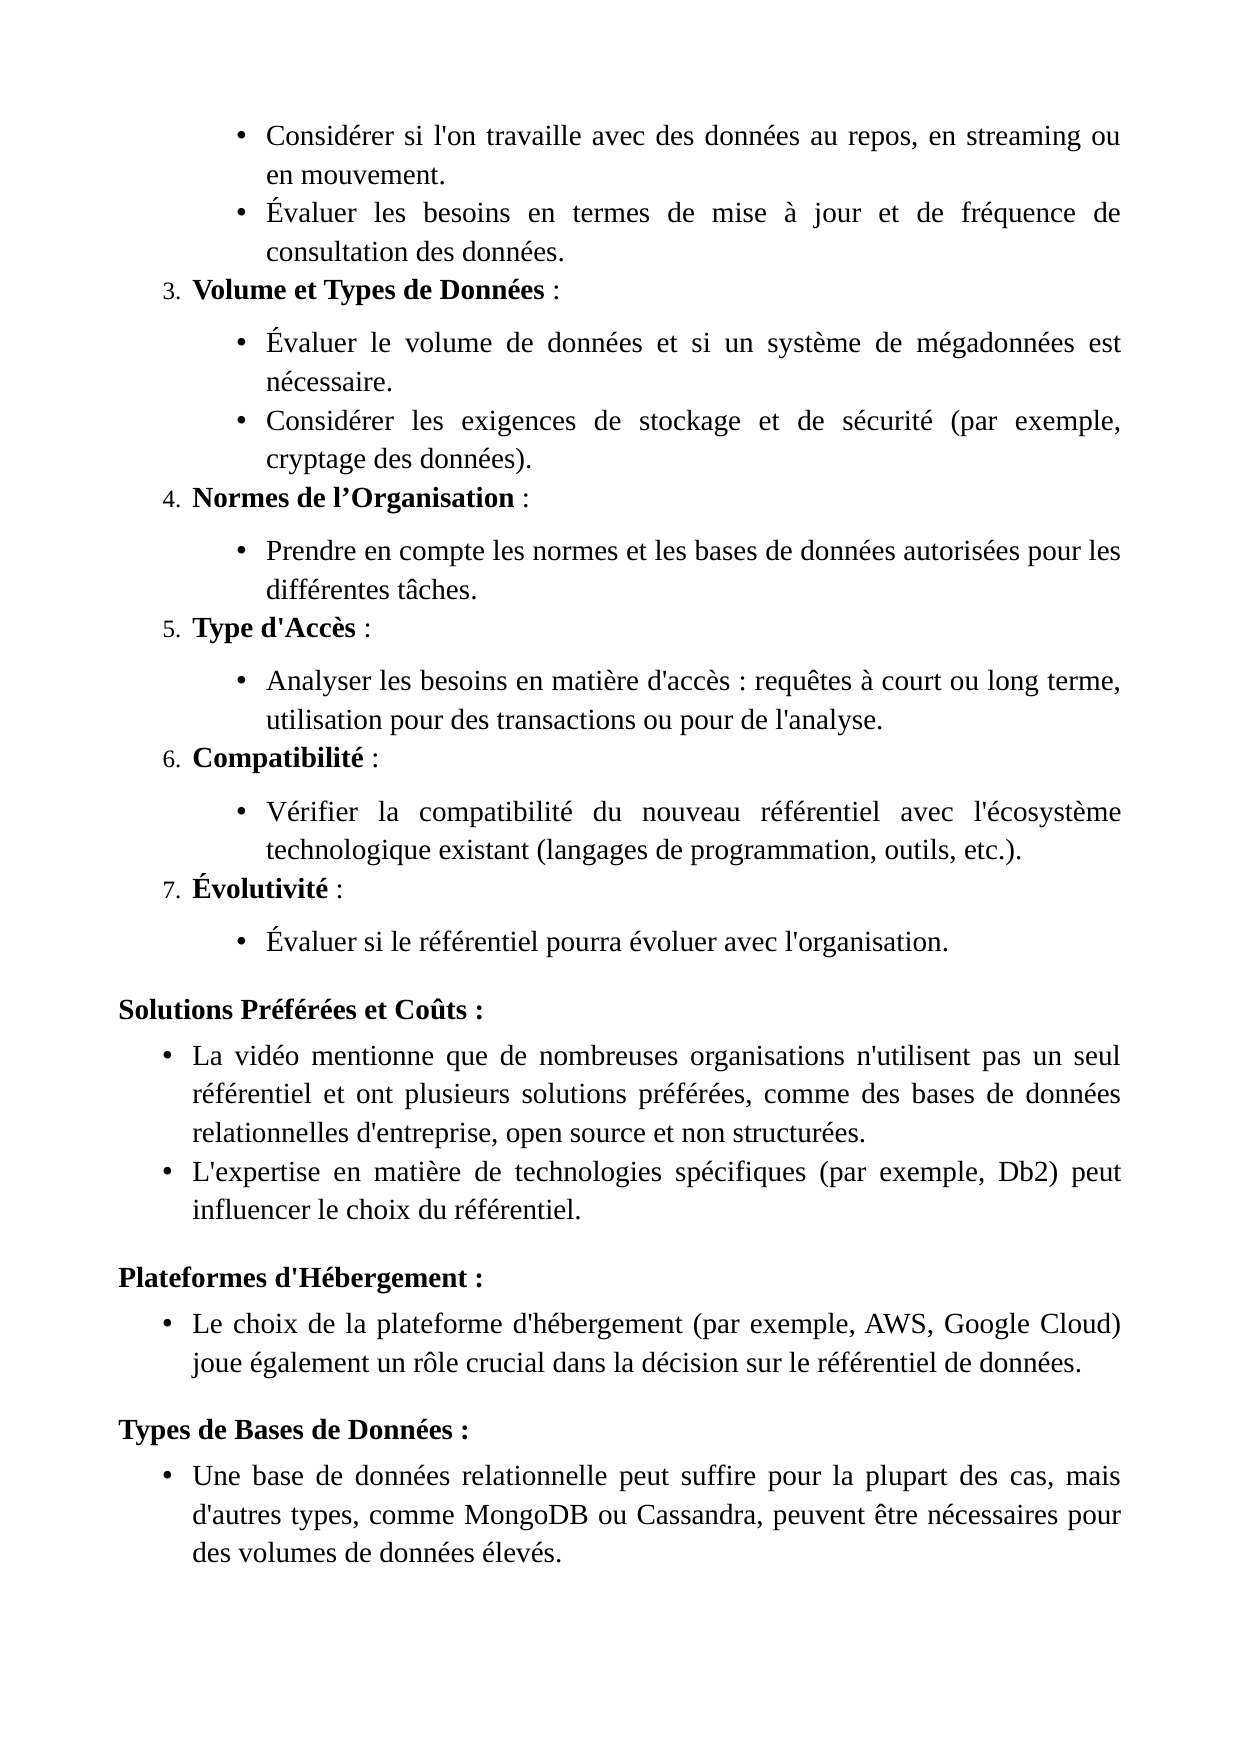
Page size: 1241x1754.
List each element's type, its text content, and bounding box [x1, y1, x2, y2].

list Considérer les exigences de stockage et de sécurité (par exemple, cryptage des données). [236, 403, 1122, 475]
list Évolutivité : [162, 871, 1122, 904]
list Type d'Accès : [162, 610, 1122, 644]
list Prendre en compte les normes et les bases de données autorisées pour les différentes tâches. [236, 533, 1122, 605]
list Compatibilité : [162, 741, 1122, 774]
list La vidéo mentionne que de nombreuses organisations n'utilisent pas un seul référentiel et ont plusieurs solutions préférées, comme des bases de données relationnelles d'entreprise, open source et non structurées. [162, 1038, 1122, 1149]
subtitle Solutions Préférées et Coûts : [118, 992, 1122, 1025]
list Une base de données relationnelle peut suffire pour la plupart des cas, mais d'autres types, comme MongoDB ou Cassandra, peuvent être nécessaires pour des volumes de données élevés. [162, 1458, 1122, 1569]
subtitle Plateformes d'Hébergement : [118, 1260, 1122, 1293]
list Normes de l’Organisation : [162, 480, 1122, 513]
list Le choix de la plateforme d'hébergement (par exemple, AWS, Google Cloud) joue également un rôle crucial dans la décision sur le référentiel de données. [162, 1306, 1122, 1378]
list Vérifier la compatibilité du nouveau référentiel avec l'écosystème technologique existant (langages de programmation, outils, etc.). [236, 794, 1122, 866]
subtitle Types de Bases de Données : [118, 1412, 1122, 1446]
list L'expertise en matière de technologies spécifiques (par exemple, Db2) peut influencer le choix du référentiel. [162, 1154, 1122, 1226]
list Analyser les besoins en matière d'accès : requêtes à court ou long terme, utilisation pour des transactions ou pour de l'analyse. [236, 663, 1122, 736]
list Considérer si l'on travaille avec des données au repos, en streaming ou en mouvement. [236, 118, 1122, 190]
list Évaluer si le référentiel pourra évoluer avec l'organisation. [236, 924, 1122, 958]
list Évaluer le volume de données et si un système de mégadonnées est nécessaire. [236, 326, 1122, 398]
list Volume et Types de Données : [162, 272, 1122, 306]
list Évaluer les besoins en termes de mise à jour et de fréquence de consultation des données. [236, 195, 1122, 267]
